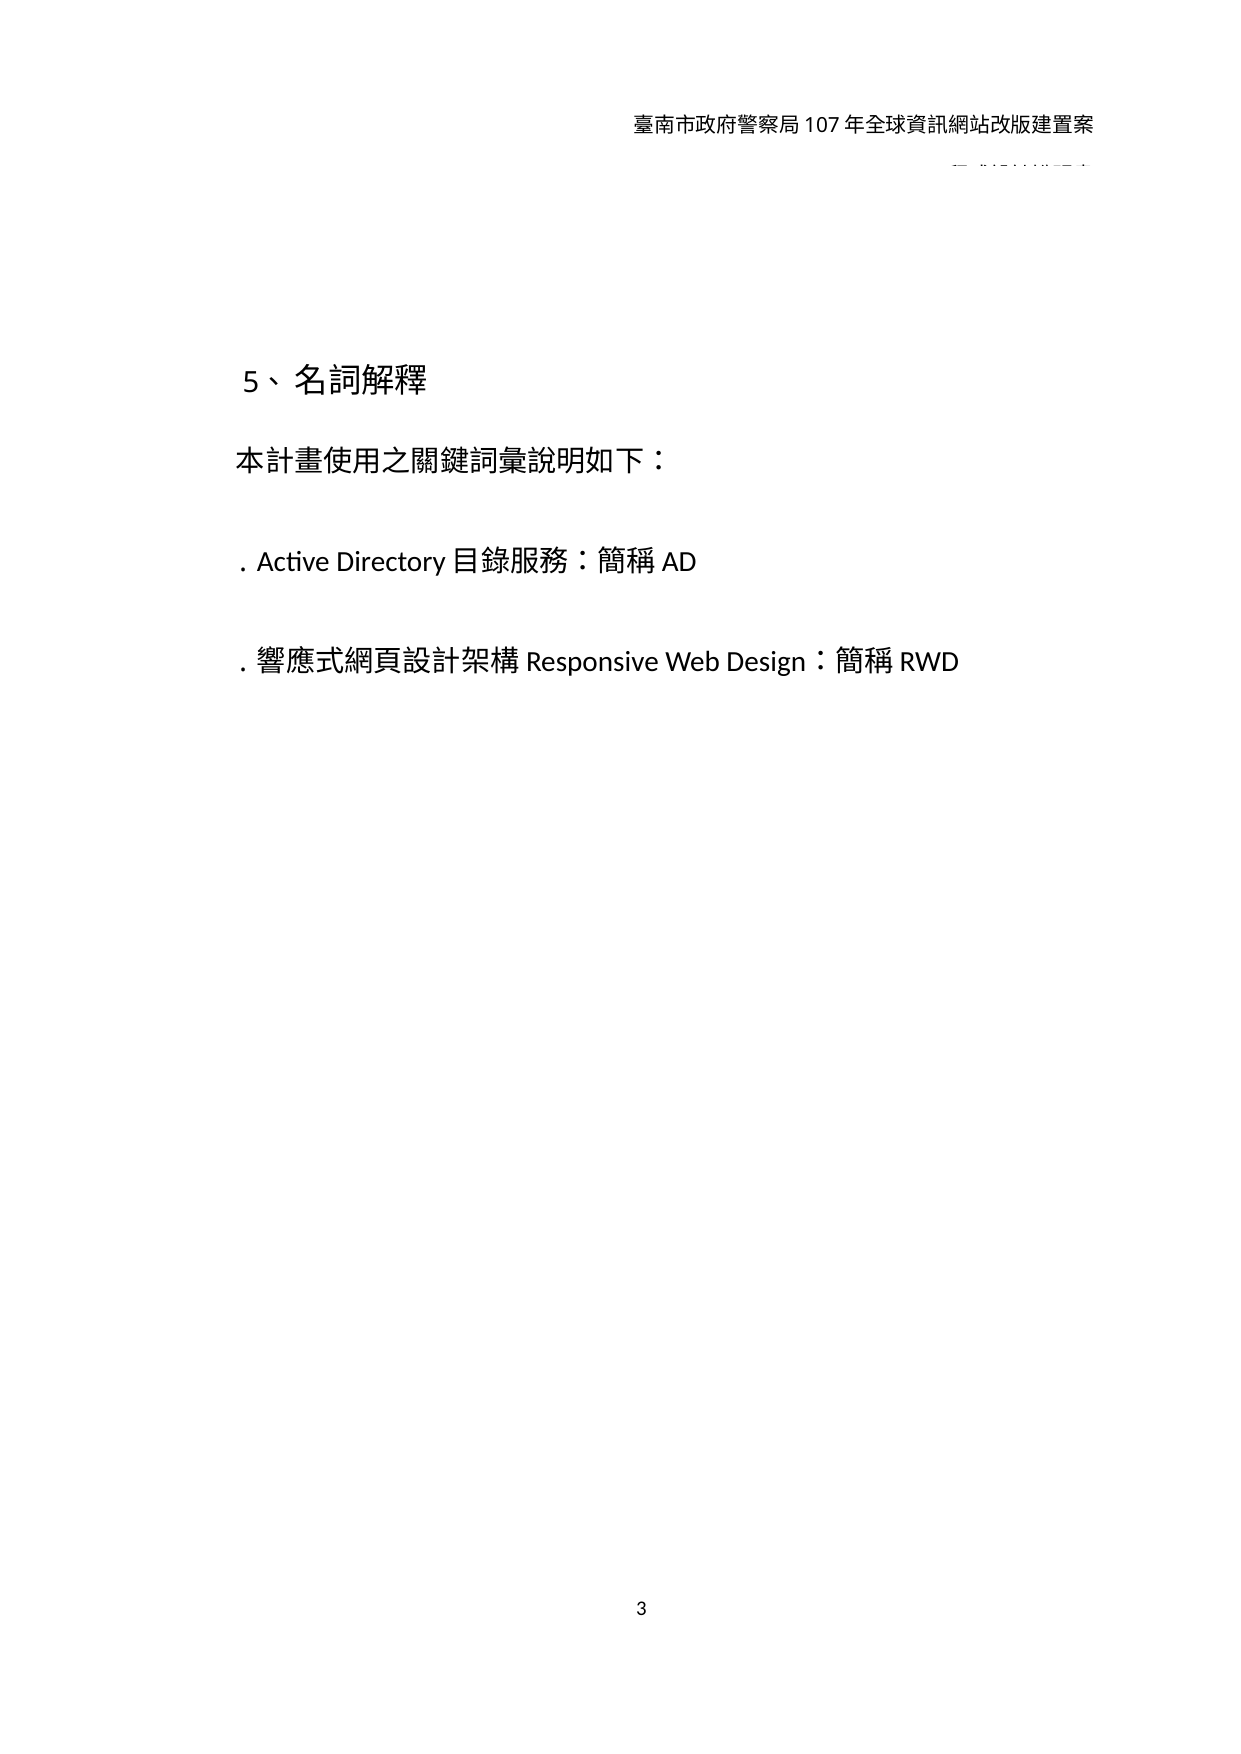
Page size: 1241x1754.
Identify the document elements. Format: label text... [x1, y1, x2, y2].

text 本計畫使用之關鍵詞彙說明如下： [177, 417, 1063, 480]
subtitle 名詞解釋 [242, 336, 1063, 399]
text ․ 響應式網頁設計架構 Responsive Web Design：簡稱RWD [177, 617, 1063, 680]
text ․ Active Directory目錄服務：簡稱AD [177, 517, 1063, 580]
